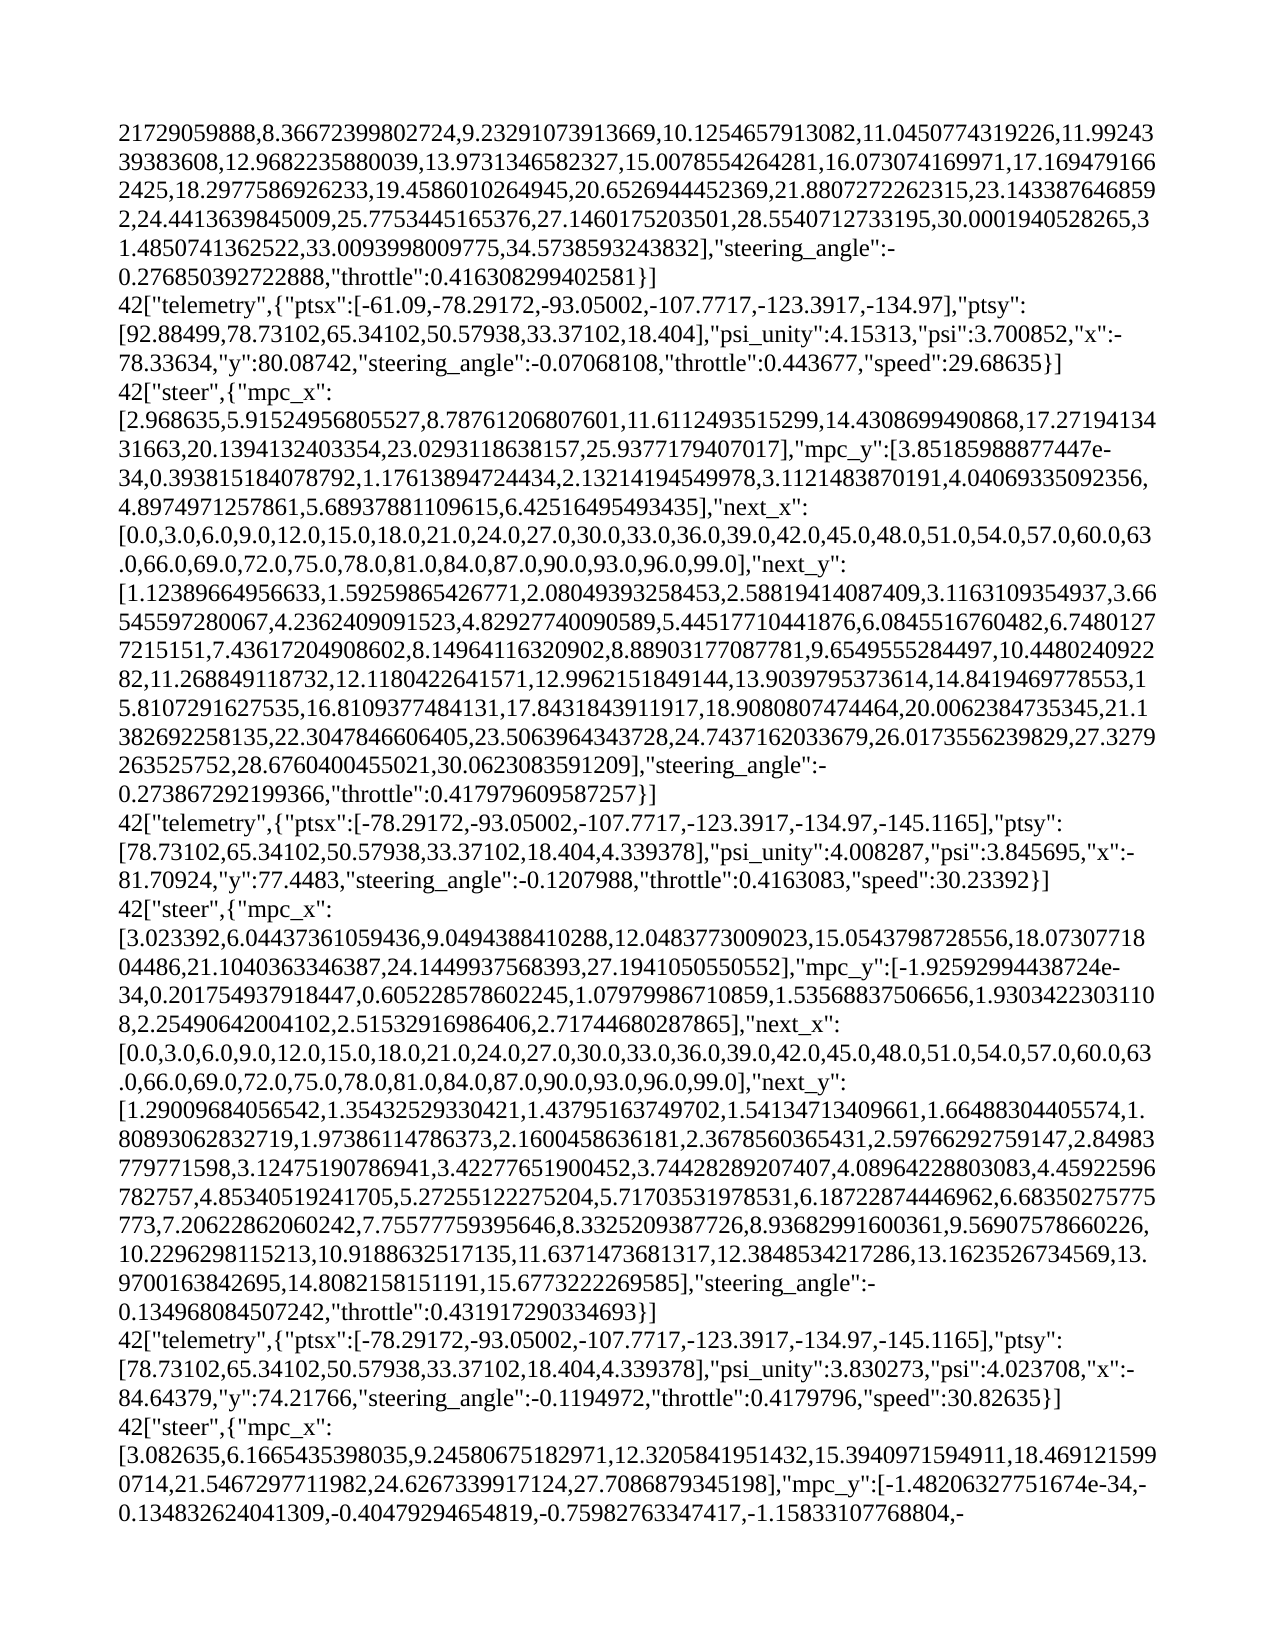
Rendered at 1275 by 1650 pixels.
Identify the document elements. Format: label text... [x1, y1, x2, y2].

text 42["steer",{"mpc_x":[3.082635,6.1665435398035,9.24580675182971,12.3205841951432,15.3940971594911,18.4691215990714,21.5467297711982,24.6267339917124,27.7086879345198],"mpc_y":[-1.48206327751674e-34,-0.134832624041309,-0.40479294654819,-0.75982763347417,-1.15833107768804,- [118, 1412, 1157, 1527]
text 21729059888,8.36672399802724,9.23291073913669,10.1254657913082,11.0450774319226,11.9924339383608,12.9682235880039,13.9731346582327,15.0078554264281,16.073074169971,17.1694791662425,18.2977586926233,19.4586010264945,20.6526944452369,21.8807272262315,23.1433876468592,24.4413639845009,25.7753445165376,27.1460175203501,28.5540712733195,30.0001940528265,31.4850741362522,33.0093998009775,34.5738593243832],"steering_angle":-0.276850392722888,"throttle":0.416308299402581}] [118, 118, 1157, 291]
text 42["telemetry",{"ptsx":[-78.29172,-93.05002,-107.7717,-123.3917,-134.97,-145.1165],"ptsy":[78.73102,65.34102,50.57938,33.37102,18.404,4.339378],"psi_unity":3.830273,"psi":4.023708,"x":-84.64379,"y":74.21766,"steering_angle":-0.1194972,"throttle":0.4179796,"speed":30.82635}] [118, 1326, 1157, 1412]
text 42["telemetry",{"ptsx":[-61.09,-78.29172,-93.05002,-107.7717,-123.3917,-134.97],"ptsy":[92.88499,78.73102,65.34102,50.57938,33.37102,18.404],"psi_unity":4.15313,"psi":3.700852,"x":-78.33634,"y":80.08742,"steering_angle":-0.07068108,"throttle":0.443677,"speed":29.68635}] [118, 291, 1157, 377]
text 42["telemetry",{"ptsx":[-78.29172,-93.05002,-107.7717,-123.3917,-134.97,-145.1165],"ptsy":[78.73102,65.34102,50.57938,33.37102,18.404,4.339378],"psi_unity":4.008287,"psi":3.845695,"x":-81.70924,"y":77.4483,"steering_angle":-0.1207988,"throttle":0.4163083,"speed":30.23392}] [118, 808, 1157, 894]
text 42["steer",{"mpc_x":[2.968635,5.91524956805527,8.78761206807601,11.6112493515299,14.4308699490868,17.2719413431663,20.1394132403354,23.0293118638157,25.9377179407017],"mpc_y":[3.85185988877447e-34,0.393815184078792,1.17613894724434,2.13214194549978,3.1121483870191,4.04069335092356,4.8974971257861,5.68937881109615,6.42516495493435],"next_x":[0.0,3.0,6.0,9.0,12.0,15.0,18.0,21.0,24.0,27.0,30.0,33.0,36.0,39.0,42.0,45.0,48.0,51.0,54.0,57.0,60.0,63.0,66.0,69.0,72.0,75.0,78.0,81.0,84.0,87.0,90.0,93.0,96.0,99.0],"next_y":[1.12389664956633,1.59259865426771,2.08049393258453,2.58819414087409,3.1163109354937,3.66545597280067,4.2362409091523,4.82927740090589,5.44517710441876,6.0845516760482,6.74801277215151,7.43617204908602,8.14964116320902,8.88903177087781,9.6549555284497,10.448024092282,11.268849118732,12.1180422641571,12.9962151849144,13.9039795373614,14.8419469778553,15.8107291627535,16.8109377484131,17.8431843911917,18.9080807474464,20.0062384735345,21.1382692258135,22.3047846606405,23.5063964343728,24.7437162033679,26.0173556239829,27.3279263525752,28.6760400455021,30.0623083591209],"steering_angle":-0.273867292199366,"throttle":0.417979609587257}] [118, 377, 1157, 808]
text 42["steer",{"mpc_x":[3.023392,6.04437361059436,9.0494388410288,12.0483773009023,15.0543798728556,18.0730771804486,21.1040363346387,24.1449937568393,27.1941050550552],"mpc_y":[-1.92592994438724e-34,0.201754937918447,0.605228578602245,1.07979986710859,1.53568837506656,1.93034223031108,2.25490642004102,2.51532916986406,2.71744680287865],"next_x":[0.0,3.0,6.0,9.0,12.0,15.0,18.0,21.0,24.0,27.0,30.0,33.0,36.0,39.0,42.0,45.0,48.0,51.0,54.0,57.0,60.0,63.0,66.0,69.0,72.0,75.0,78.0,81.0,84.0,87.0,90.0,93.0,96.0,99.0],"next_y":[1.29009684056542,1.35432529330421,1.43795163749702,1.54134713409661,1.66488304405574,1.80893062832719,1.97386114786373,2.1600458636181,2.3678560365431,2.59766292759147,2.84983779771598,3.12475190786941,3.42277651900452,3.74428289207407,4.08964228803083,4.45922596782757,4.85340519241705,5.27255122275204,5.71703531978531,6.18722874446962,6.68350275775773,7.20622862060242,7.75577759395646,8.3325209387726,8.93682991600361,9.56907578660226,10.2296298115213,10.9188632517135,11.6371473681317,12.3848534217286,13.1623526734569,13.9700163842695,14.8082158151191,15.6773222269585],"steering_angle":-0.134968084507242,"throttle":0.431917290334693}] [118, 894, 1157, 1326]
